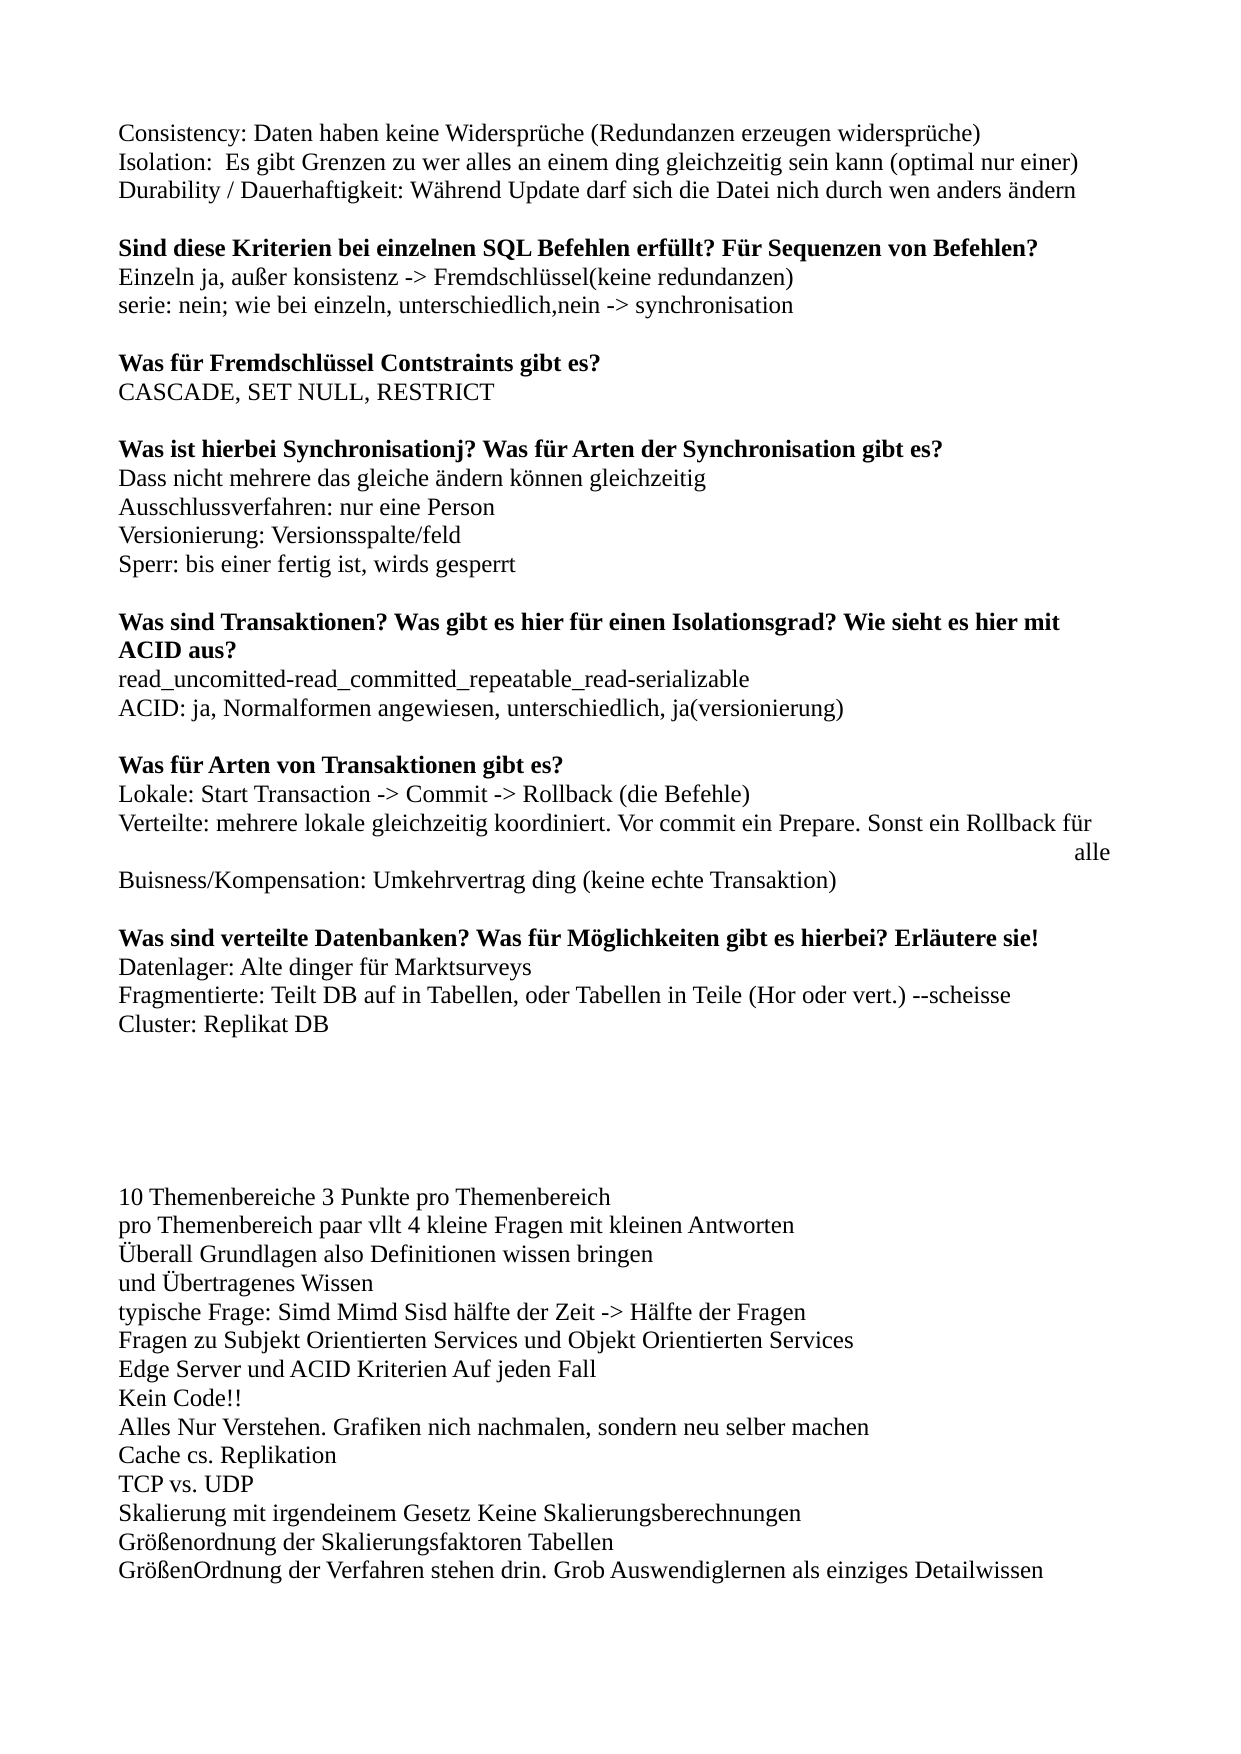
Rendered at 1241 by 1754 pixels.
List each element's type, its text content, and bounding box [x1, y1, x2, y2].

text Edge Server und ACID Kriterien Auf jeden Fall [118, 1354, 1122, 1383]
text Cluster: Replikat DB [118, 1009, 1122, 1038]
text Cache cs. Replikation [118, 1441, 1122, 1469]
text und Übertragenes Wissen [118, 1268, 1122, 1297]
text Sperr: bis einer fertig ist, wirds gesperrt [118, 549, 1122, 578]
text Fragmentierte: Teilt DB auf in Tabellen, oder Tabellen in Teile (Hor oder vert.) --scheisse [118, 981, 1122, 1009]
text Kein Code!! [118, 1383, 1122, 1412]
text Buisness/Kompensation: Umkehrvertrag ding (keine echte Transaktion) [118, 866, 1122, 894]
text Lokale: Start Transaction -> Commit -> Rollback (die Befehle) [118, 779, 1122, 808]
text Überall Grundlagen also Definitionen wissen bringen [118, 1239, 1122, 1268]
text Sind diese Kriterien bei einzelnen SQL Befehlen erfüllt? Für Sequenzen von Befehlen? [118, 233, 1122, 262]
text 10 Themenbereiche 3 Punkte pro Themenbereich [118, 1182, 1122, 1211]
text serie: nein; wie bei einzeln, unterschiedlich,nein -> synchronisation [118, 291, 1122, 319]
text Datenlager: Alte dinger für Marktsurveys [118, 952, 1122, 981]
text Isolation: Es gibt Grenzen zu wer alles an einem ding gleichzeitig sein kann (optimal nur einer) [118, 147, 1122, 176]
text TCP vs. UDP [118, 1469, 1122, 1498]
text Skalierung mit irgendeinem Gesetz Keine Skalierungsberechnungen [118, 1498, 1122, 1527]
text Größenordnung der Skalierungsfaktoren Tabellen [118, 1527, 1122, 1556]
text Einzeln ja, außer konsistenz -> Fremdschlüssel(keine redundanzen) [118, 262, 1122, 291]
text ACID: ja, Normalformen angewiesen, unterschiedlich, ja(versionierung) [118, 693, 1122, 722]
text Fragen zu Subjekt Orientierten Services und Objekt Orientierten Services [118, 1326, 1122, 1354]
text Consistency: Daten haben keine Widersprüche (Redundanzen erzeugen widersprüche) [118, 118, 1122, 147]
text GrößenOrdnung der Verfahren stehen drin. Grob Auswendiglernen als einziges Detailwissen [118, 1556, 1122, 1584]
text Verteilte: mehrere lokale gleichzeitig koordiniert. Vor commit ein Prepare. Sonst ein Rollback für alle [118, 808, 1122, 866]
text Ausschlussverfahren: nur eine Person [118, 492, 1122, 521]
text Was sind verteilte Datenbanken? Was für Möglichkeiten gibt es hierbei? Erläutere sie! [118, 923, 1122, 952]
text typische Frage: Simd Mimd Sisd hälfte der Zeit -> Hälfte der Fragen [118, 1297, 1122, 1326]
text CASCADE, SET NULL, RESTRICT [118, 377, 1122, 406]
text Versionierung: Versionsspalte/feld [118, 521, 1122, 549]
text Alles Nur Verstehen. Grafiken nich nachmalen, sondern neu selber machen [118, 1412, 1122, 1441]
text Was für Arten von Transaktionen gibt es? [118, 751, 1122, 779]
text Was für Fremdschlüssel Contstraints gibt es? [118, 348, 1122, 377]
text Dass nicht mehrere das gleiche ändern können gleichzeitig [118, 463, 1122, 492]
text Was ist hierbei Synchronisationj? Was für Arten der Synchronisation gibt es? [118, 434, 1122, 463]
text Was sind Transaktionen? Was gibt es hier für einen Isolationsgrad? Wie sieht es hier mit ACID aus? [118, 607, 1122, 664]
text pro Themenbereich paar vllt 4 kleine Fragen mit kleinen Antworten [118, 1211, 1122, 1239]
text Durability / Dauerhaftigkeit: Während Update darf sich die Datei nich durch wen anders ändern [118, 176, 1122, 204]
text read_uncomitted-read_committed_repeatable_read-serializable [118, 664, 1122, 693]
